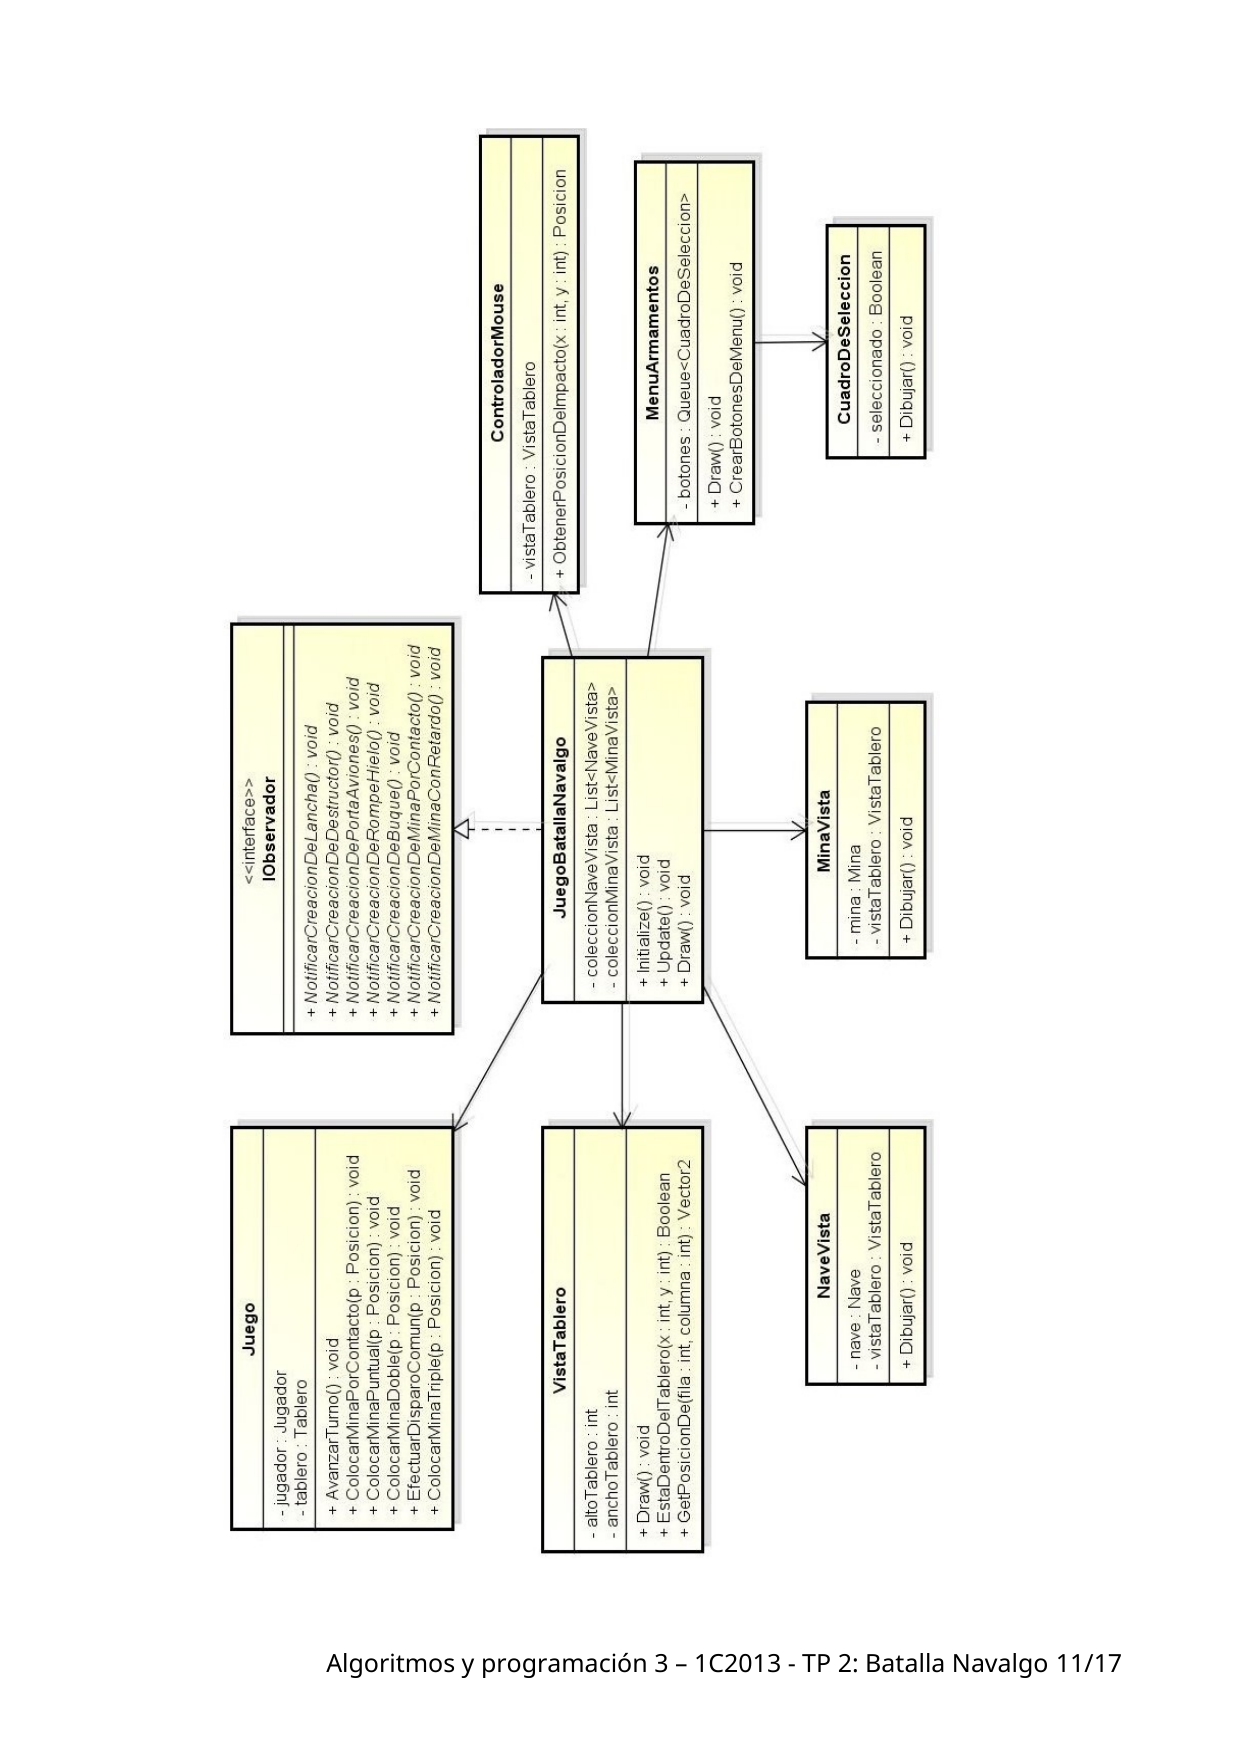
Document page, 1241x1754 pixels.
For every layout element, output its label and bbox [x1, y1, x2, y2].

picture [222, 128, 951, 1559]
